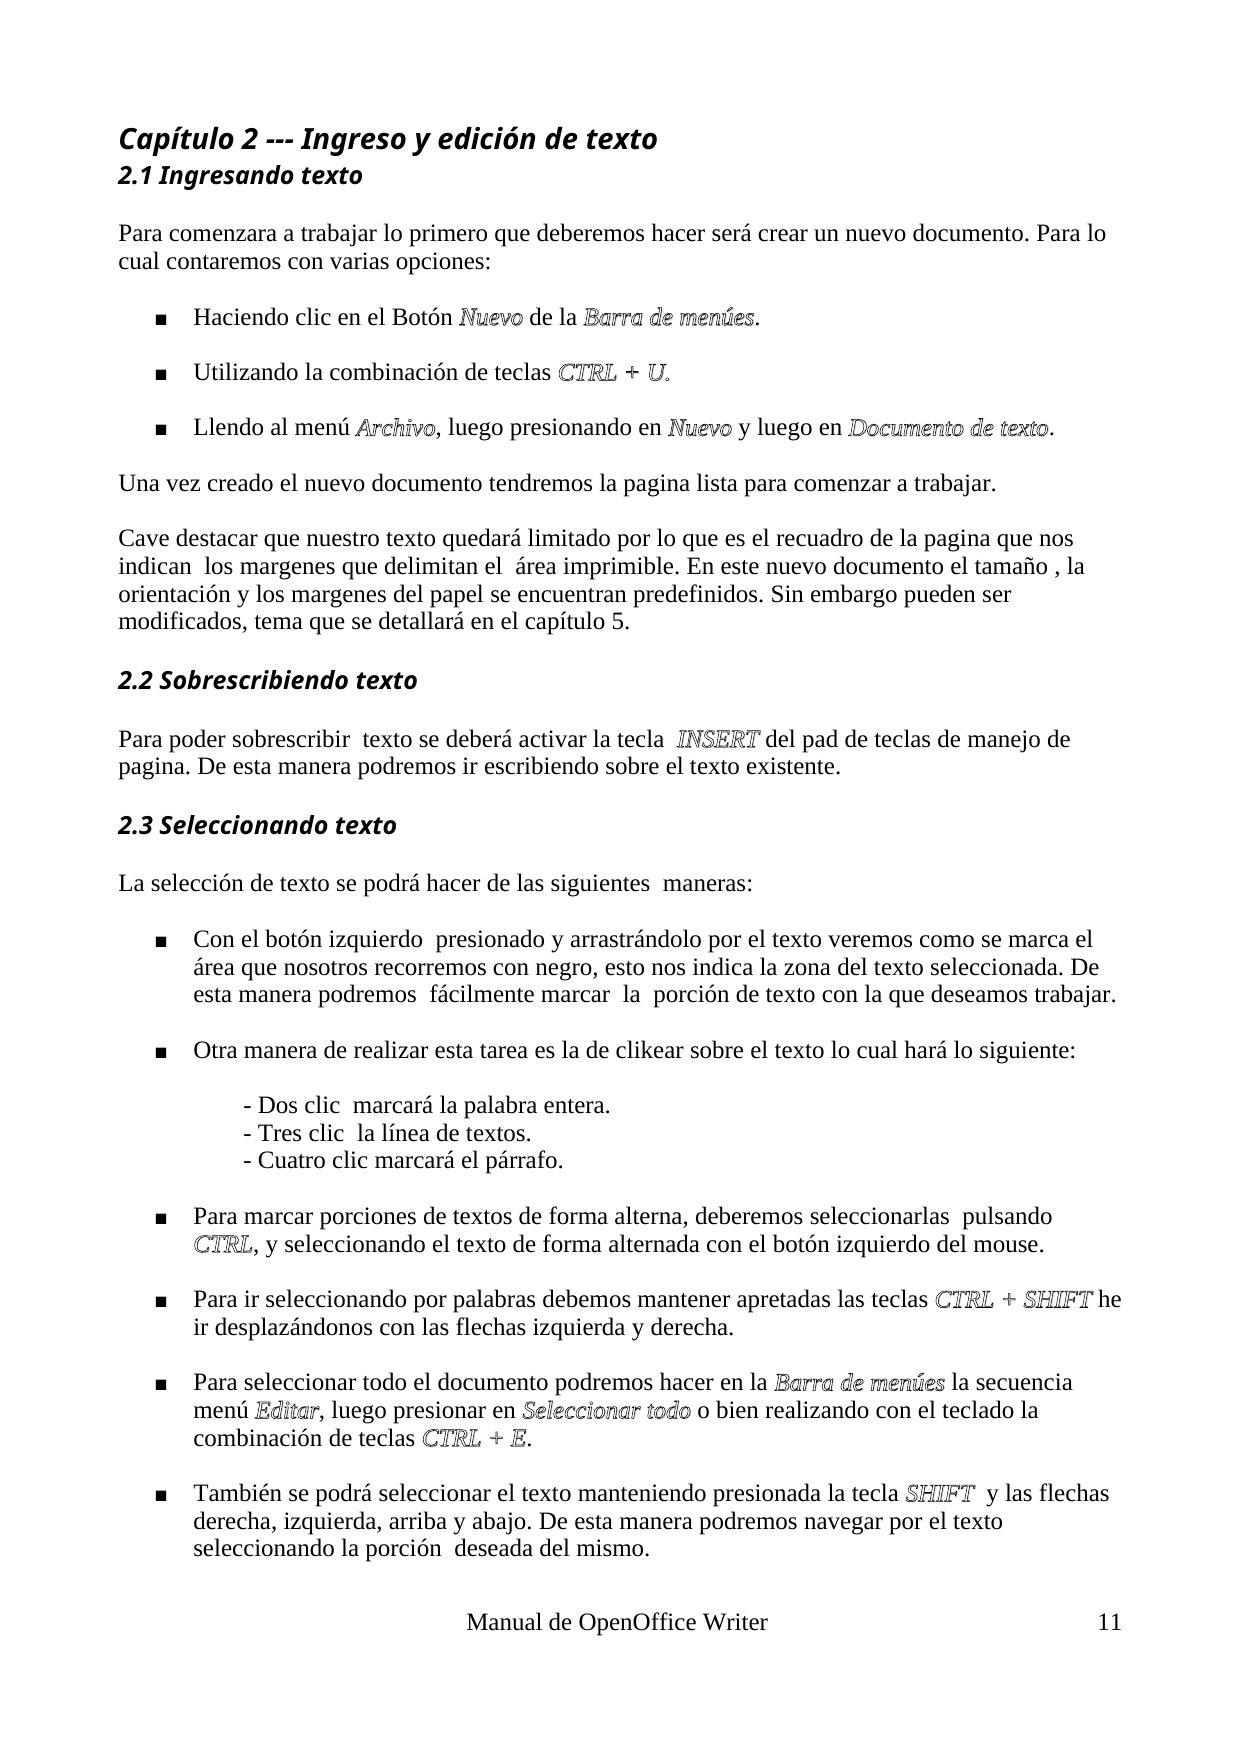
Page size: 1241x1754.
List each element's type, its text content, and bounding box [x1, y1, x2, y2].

list Para ir seleccionando por palabras debemos mantener apretadas las teclas CTRL + SHIFT he ir desplazándonos con las flechas izquierda y derecha. [156, 1285, 1122, 1341]
text Cave destacar que nuestro texto quedará limitado por lo que es el recuadro de la pagina que nos indican los margenes que delimitan el área imprimible. En este nuevo documento el tamaño , la orientación y los margenes del papel se encuentran predefinidos. Sin embargo pueden ser modificados, tema que se detallará en el capítulo 5. [118, 524, 1122, 635]
list Haciendo clic en el Botón Nuevo de la Barra de menúes. [156, 303, 1122, 330]
list Llendo al menú Archivo, luego presionando en Nuevo y luego en Documento de texto. [156, 413, 1122, 441]
text 2.1 Ingresando texto [118, 158, 1122, 192]
list Para seleccionar todo el documento podremos hacer en la Barra de menúes la secuencia menú Editar, luego presionar en Seleccionar todo o bien realizando con el teclado la combinación de teclas CTRL + E. [156, 1368, 1122, 1451]
text La selección de texto se podrá hacer de las siguientes maneras: [118, 869, 1122, 897]
list Otra manera de realizar esta tarea es la de clikear sobre el texto lo cual hará lo siguiente: [156, 1036, 1122, 1063]
list - Dos clic marcará la palabra entera. [156, 1091, 1122, 1119]
list - Cuatro clic marcará el párrafo. [156, 1147, 1122, 1174]
list También se podrá seleccionar el texto manteniendo presionada la tecla SHIFT y las flechas derecha, izquierda, arriba y abajo. De esta manera podremos navegar por el texto seleccionando la porción deseada del mismo. [156, 1479, 1122, 1562]
text 2.3 Seleccionando texto [118, 808, 1122, 842]
list - Tres clic la línea de textos. [156, 1119, 1122, 1147]
text 2.2 Sobrescribiendo texto [118, 663, 1122, 697]
text Para poder sobrescribir texto se deberá activar la tecla INSERT del pad de teclas de manejo de pagina. De esta manera podremos ir escribiendo sobre el texto existente. [118, 725, 1122, 780]
text Capítulo 2 --- Ingreso y edición de texto [118, 118, 1122, 158]
text Una vez creado el nuevo documento tendremos la pagina lista para comenzar a trabajar. [118, 469, 1122, 497]
text Para comenzara a trabajar lo primero que deberemos hacer será crear un nuevo documento. Para lo cual contaremos con varias opciones: [118, 219, 1122, 275]
list Para marcar porciones de textos de forma alterna, deberemos seleccionarlas pulsando CTRL, y seleccionando el texto de forma alternada con el botón izquierdo del mouse. [156, 1202, 1122, 1257]
list Utilizando la combinación de teclas CTRL + U. [156, 358, 1122, 386]
list Con el botón izquierdo presionado y arrastrándolo por el texto veremos como se marca el área que nosotros recorremos con negro, esto nos indica la zona del texto seleccionada. De esta manera podremos fácilmente marcar la porción de texto con la que deseamos trabajar. [156, 925, 1122, 1008]
